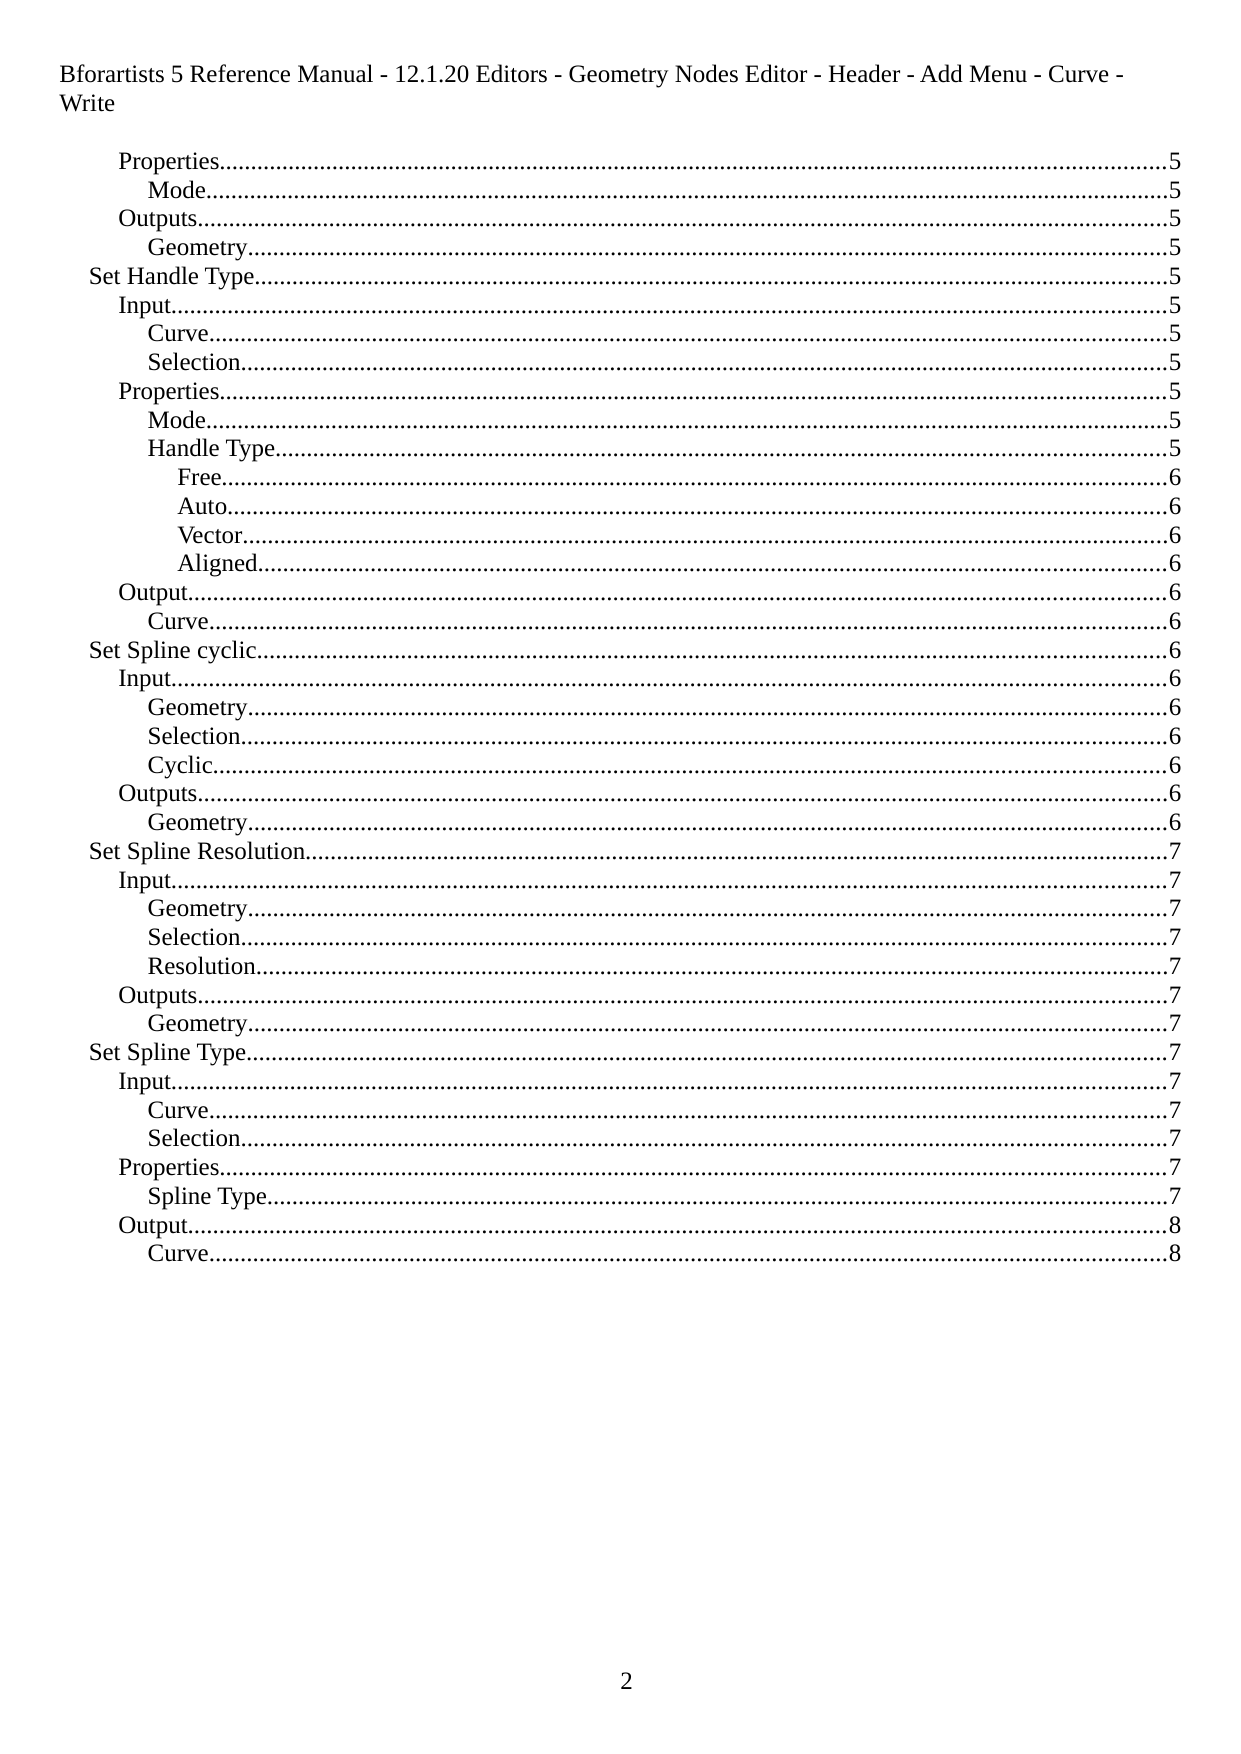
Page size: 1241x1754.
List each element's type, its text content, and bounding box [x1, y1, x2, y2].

text Geometry 6 [147, 692, 1181, 721]
text Aligned 6 [177, 548, 1181, 577]
text Output 8 [118, 1210, 1181, 1238]
text Selection 6 [147, 721, 1181, 750]
text Auto 6 [177, 491, 1181, 520]
text Set Spline Resolution 7 [88, 836, 1181, 865]
text Free 6 [177, 462, 1181, 491]
text Curve 8 [147, 1238, 1181, 1267]
text Selection 5 [147, 347, 1181, 376]
text Geometry 5 [147, 232, 1181, 261]
text Set Spline Type 7 [88, 1037, 1181, 1066]
text Geometry 7 [147, 893, 1181, 922]
text Mode 5 [147, 405, 1181, 433]
text Outputs 5 [118, 203, 1181, 232]
text Outputs 6 [118, 778, 1181, 807]
text Input 6 [118, 663, 1181, 692]
text Properties 5 [118, 146, 1181, 175]
text Curve 6 [147, 606, 1181, 635]
text Input 7 [118, 1066, 1181, 1095]
text Mode 5 [147, 175, 1181, 203]
text Properties 5 [118, 376, 1181, 405]
text Curve 5 [147, 318, 1181, 347]
text Geometry 6 [147, 807, 1181, 836]
text Curve 7 [147, 1095, 1181, 1123]
text Output 6 [118, 577, 1181, 606]
text Resolution 7 [147, 951, 1181, 980]
text Input 7 [118, 865, 1181, 893]
text Cyclic 6 [147, 750, 1181, 778]
text Geometry 7 [147, 1008, 1181, 1037]
text Spline Type 7 [147, 1181, 1181, 1210]
text Selection 7 [147, 922, 1181, 951]
text Outputs 7 [118, 980, 1181, 1008]
text Vector 6 [177, 520, 1181, 548]
text Set Spline cyclic 6 [88, 635, 1181, 663]
text Selection 7 [147, 1123, 1181, 1152]
text Properties 7 [118, 1152, 1181, 1181]
text Handle Type 5 [147, 433, 1181, 462]
text Input 5 [118, 290, 1181, 318]
text Set Handle Type 5 [88, 261, 1181, 290]
